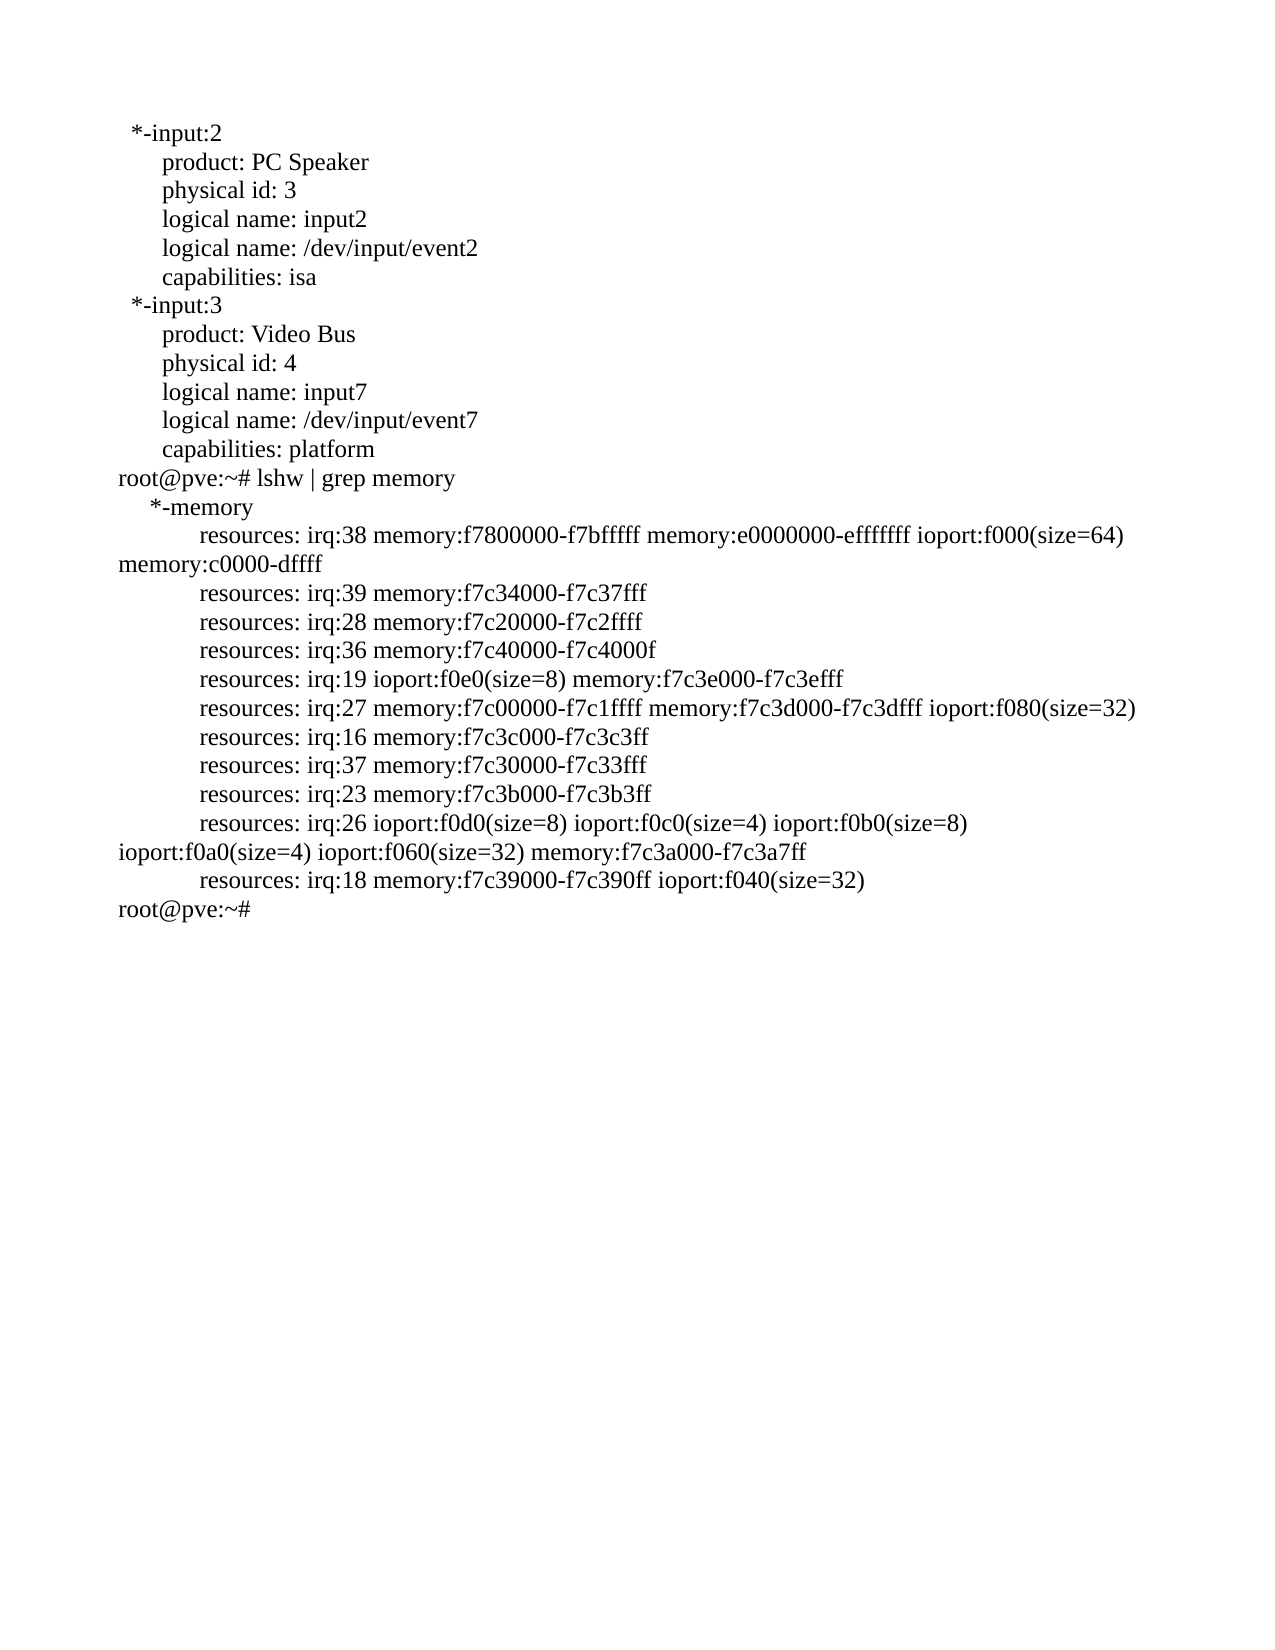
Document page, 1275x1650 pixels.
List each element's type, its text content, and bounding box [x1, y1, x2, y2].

text resources: irq:36 memory:f7c40000-f7c4000f [118, 636, 1157, 664]
text logical name: input2 [118, 204, 1157, 233]
text logical name: /dev/input/event7 [118, 406, 1157, 434]
text physical id: 4 [118, 348, 1157, 377]
text root@pve:~# lshw | grep memory [118, 463, 1157, 492]
text *-input:3 [118, 291, 1157, 319]
text product: PC Speaker [118, 147, 1157, 176]
text resources: irq:18 memory:f7c39000-f7c390ff ioport:f040(size=32) [118, 866, 1157, 894]
text resources: irq:28 memory:f7c20000-f7c2ffff [118, 607, 1157, 636]
text resources: irq:37 memory:f7c30000-f7c33fff [118, 751, 1157, 779]
text resources: irq:27 memory:f7c00000-f7c1ffff memory:f7c3d000-f7c3dfff ioport:f080(size=32) [118, 693, 1157, 722]
text resources: irq:19 ioport:f0e0(size=8) memory:f7c3e000-f7c3efff [118, 664, 1157, 693]
text *-memory [118, 492, 1157, 521]
text product: Video Bus [118, 319, 1157, 348]
text resources: irq:38 memory:f7800000-f7bfffff memory:e0000000-efffffff ioport:f000(size=64) memory:c0000-dffff [118, 521, 1157, 578]
text root@pve:~# [118, 894, 1157, 923]
text *-input:2 [118, 118, 1157, 147]
text resources: irq:26 ioport:f0d0(size=8) ioport:f0c0(size=4) ioport:f0b0(size=8) ioport:f0a0(size=4) ioport:f060(size=32) memory:f7c3a000-f7c3a7ff [118, 808, 1157, 866]
text resources: irq:23 memory:f7c3b000-f7c3b3ff [118, 779, 1157, 808]
text resources: irq:39 memory:f7c34000-f7c37fff [118, 578, 1157, 607]
text capabilities: platform [118, 434, 1157, 463]
text physical id: 3 [118, 176, 1157, 204]
text resources: irq:16 memory:f7c3c000-f7c3c3ff [118, 722, 1157, 751]
text capabilities: isa [118, 262, 1157, 291]
text logical name: input7 [118, 377, 1157, 406]
text logical name: /dev/input/event2 [118, 233, 1157, 262]
